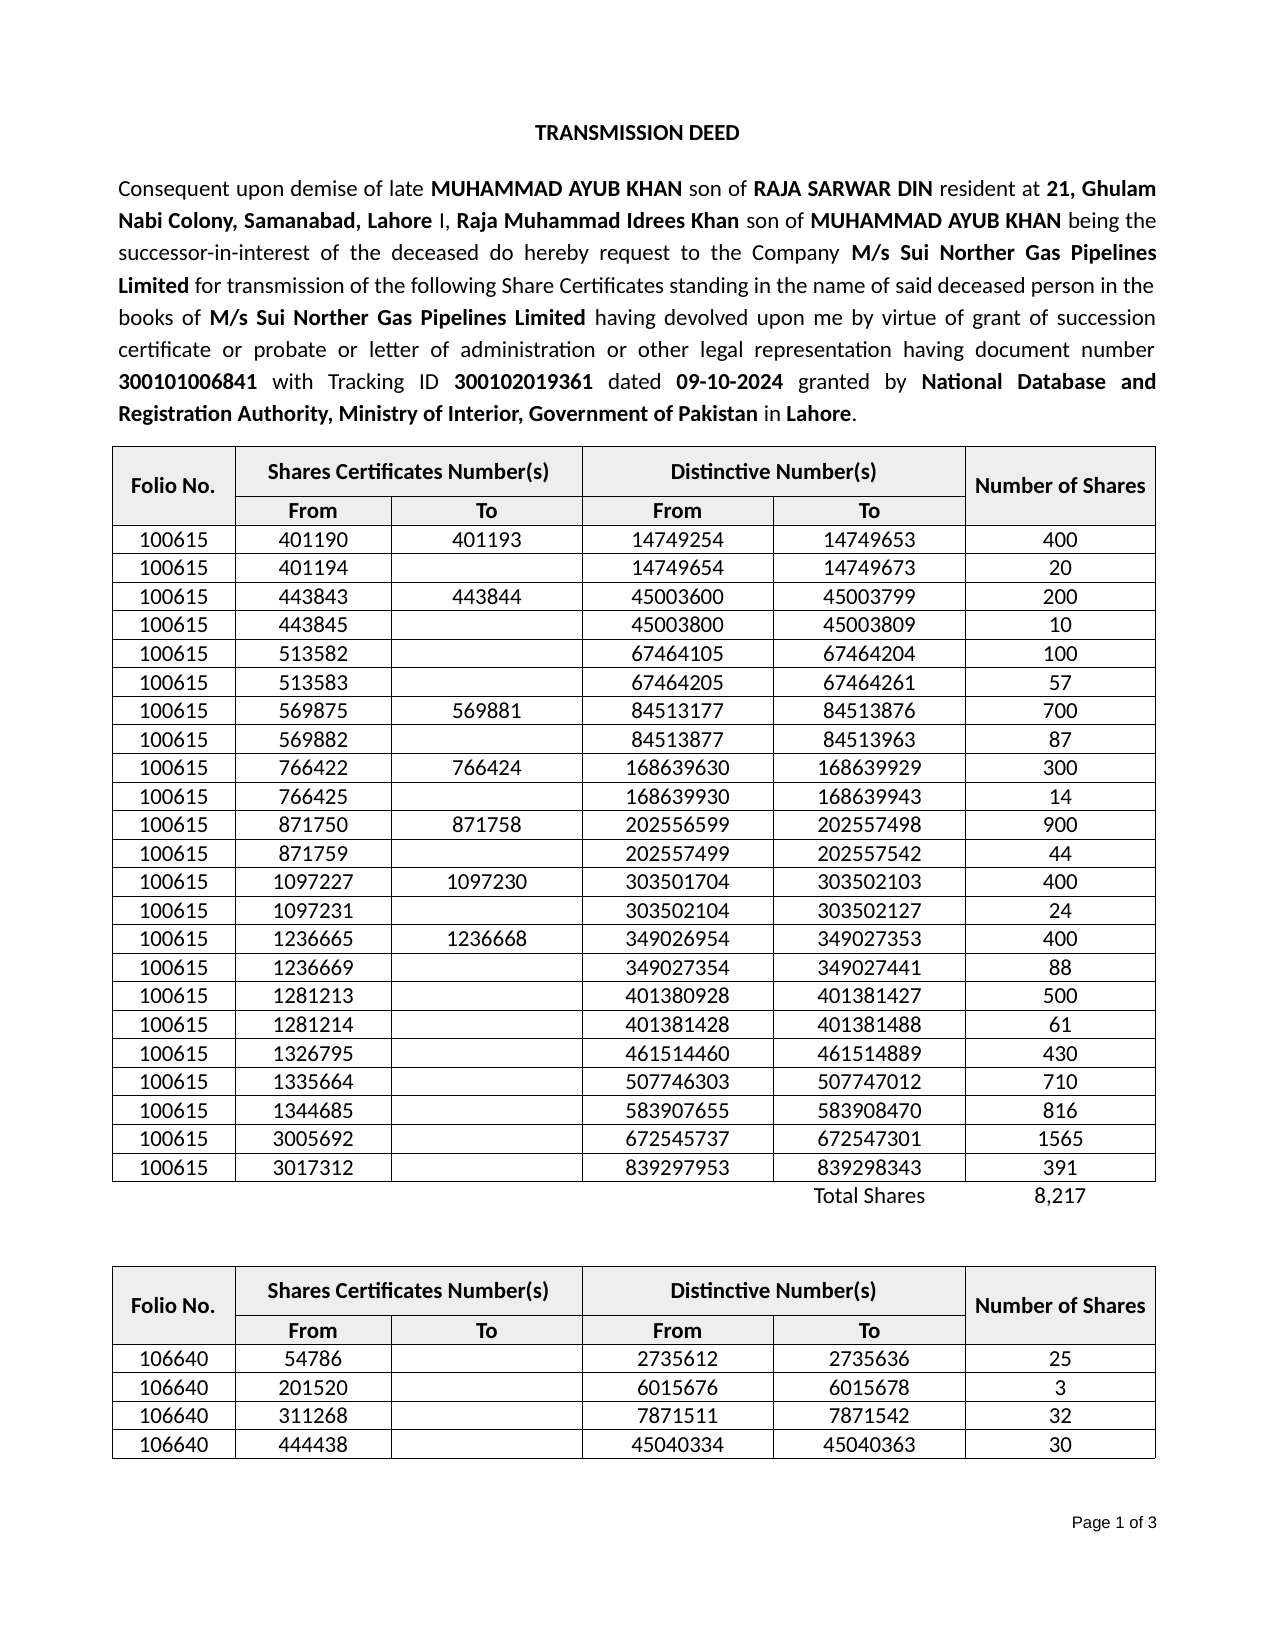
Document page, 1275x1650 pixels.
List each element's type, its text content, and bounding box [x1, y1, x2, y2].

table_cell 569882 [236, 725, 391, 753]
table_header Shares Certificates Number(s) [236, 447, 582, 496]
table_cell From [236, 1316, 391, 1344]
table_cell 168639930 [583, 783, 773, 810]
table_cell 461514889 [774, 1039, 965, 1067]
table_cell 401190 [236, 526, 391, 553]
table_cell 3005692 [236, 1125, 391, 1152]
table_cell To [774, 497, 965, 524]
table_cell 100615 [113, 982, 235, 1010]
table_cell [392, 640, 582, 667]
table_cell [582, 1182, 773, 1209]
table_cell [392, 954, 582, 981]
table_cell 54786 [236, 1345, 391, 1372]
table_cell [392, 1345, 582, 1372]
table_header Number of Shares [966, 1267, 1155, 1344]
table_cell 44 [966, 840, 1155, 867]
table_cell 14 [966, 783, 1155, 810]
table_cell 100615 [113, 725, 235, 753]
table_cell 569881 [392, 697, 582, 724]
table_header Folio No. [113, 1267, 235, 1344]
table_cell 3 [966, 1373, 1155, 1401]
table_cell 871758 [392, 811, 582, 838]
table_cell [392, 1011, 582, 1038]
table_cell To [392, 497, 582, 524]
table_header Shares Certificates Number(s) [236, 1267, 582, 1315]
table_cell 7871542 [774, 1402, 965, 1429]
table_cell 401380928 [583, 982, 773, 1010]
table_cell 349027441 [774, 954, 965, 981]
table_cell 303502103 [774, 868, 965, 896]
table_cell [392, 725, 582, 753]
table_cell 303502104 [583, 897, 773, 924]
table_cell [392, 840, 582, 867]
table_cell From [583, 497, 773, 524]
table_cell 10 [966, 611, 1155, 639]
table_cell 84513876 [774, 697, 965, 724]
table_cell [392, 1402, 582, 1429]
table_cell 8,217 [966, 1182, 1155, 1209]
table_cell 201520 [236, 1373, 391, 1401]
table_cell 1335664 [236, 1068, 391, 1095]
table_cell [392, 668, 582, 696]
table_cell From [583, 1316, 773, 1344]
table_cell 45003799 [774, 583, 965, 610]
table_cell 87 [966, 725, 1155, 753]
table_cell 14749254 [583, 526, 773, 553]
table_cell 1281214 [236, 1011, 391, 1038]
table_cell 61 [966, 1011, 1155, 1038]
table_cell 816 [966, 1096, 1155, 1124]
table_cell [392, 1125, 582, 1152]
table_cell [392, 982, 582, 1010]
table_cell 513583 [236, 668, 391, 696]
table_cell 401381428 [583, 1011, 773, 1038]
table_cell 6015676 [583, 1373, 773, 1401]
table_cell 84513877 [583, 725, 773, 753]
table_cell 1326795 [236, 1039, 391, 1067]
table_cell 1236668 [392, 925, 582, 953]
table_cell 168639630 [583, 754, 773, 781]
table_cell 202556599 [583, 811, 773, 838]
table_cell [112, 1182, 235, 1209]
table_cell 443843 [236, 583, 391, 610]
table_cell 202557498 [774, 811, 965, 838]
table_cell 24 [966, 897, 1155, 924]
table_cell 1565 [966, 1125, 1155, 1152]
table_header Distinctive Number(s) [583, 447, 965, 496]
table_header Folio No. [113, 447, 235, 524]
table_cell [392, 554, 582, 582]
table_cell 401381488 [774, 1011, 965, 1038]
table_cell 349027354 [583, 954, 773, 981]
table_cell 100615 [113, 1039, 235, 1067]
table_cell 100615 [113, 1096, 235, 1124]
table_cell 400 [966, 526, 1155, 553]
table_cell 443844 [392, 583, 582, 610]
table_cell 168639943 [774, 783, 965, 810]
table_cell 84513963 [774, 725, 965, 753]
table_cell 391 [966, 1154, 1155, 1181]
table_cell [392, 1068, 582, 1095]
table_cell 1097227 [236, 868, 391, 896]
table_cell 100615 [113, 668, 235, 696]
table_cell 766425 [236, 783, 391, 810]
table_cell [392, 1039, 582, 1067]
table_cell 200 [966, 583, 1155, 610]
table_cell 14749673 [774, 554, 965, 582]
table_cell 1236669 [236, 954, 391, 981]
table_cell 100 [966, 640, 1155, 667]
table_cell 100615 [113, 1011, 235, 1038]
table_cell 100615 [113, 897, 235, 924]
table_cell 100615 [113, 868, 235, 896]
table_cell 513582 [236, 640, 391, 667]
table_cell 45003600 [583, 583, 773, 610]
text TRANSMISSION DEED [118, 118, 1157, 146]
table_cell 303501704 [583, 868, 773, 896]
table_cell To [774, 1316, 965, 1344]
table_cell [392, 897, 582, 924]
table_cell 100615 [113, 554, 235, 582]
table_cell 100615 [113, 840, 235, 867]
table_cell 700 [966, 697, 1155, 724]
table_cell 839297953 [583, 1154, 773, 1181]
table_cell 349026954 [583, 925, 773, 953]
table_cell 766422 [236, 754, 391, 781]
table_cell 401381427 [774, 982, 965, 1010]
table_cell From [236, 497, 391, 524]
table_cell 100615 [113, 583, 235, 610]
table_cell 45040334 [583, 1430, 773, 1458]
table_cell 766424 [392, 754, 582, 781]
table_cell 45003800 [583, 611, 773, 639]
table_cell 507747012 [774, 1068, 965, 1095]
table_cell 88 [966, 954, 1155, 981]
table_header Number of Shares [966, 447, 1155, 524]
table_cell 871759 [236, 840, 391, 867]
table_cell 106640 [113, 1402, 235, 1429]
table_cell To [392, 1316, 582, 1344]
table_cell 6015678 [774, 1373, 965, 1401]
table_cell 672545737 [583, 1125, 773, 1152]
table_cell 1281213 [236, 982, 391, 1010]
table_cell 311268 [236, 1402, 391, 1429]
table_cell 3017312 [236, 1154, 391, 1181]
table_cell 100615 [113, 1154, 235, 1181]
table_cell 1344685 [236, 1096, 391, 1124]
table_cell 106640 [113, 1373, 235, 1401]
table_cell 2735612 [583, 1345, 773, 1372]
table_cell 7871511 [583, 1402, 773, 1429]
table_cell 839298343 [774, 1154, 965, 1181]
table_cell 300 [966, 754, 1155, 781]
table_cell 168639929 [774, 754, 965, 781]
table_cell 67464204 [774, 640, 965, 667]
table_cell 900 [966, 811, 1155, 838]
table_cell 30 [966, 1430, 1155, 1458]
table_cell 100615 [113, 754, 235, 781]
table_cell 349027353 [774, 925, 965, 953]
table_cell 500 [966, 982, 1155, 1010]
table_cell 106640 [113, 1345, 235, 1372]
table_cell 672547301 [774, 1125, 965, 1152]
table_cell 569875 [236, 697, 391, 724]
table_cell 100615 [113, 811, 235, 838]
table_cell 400 [966, 868, 1155, 896]
table_cell 106640 [113, 1430, 235, 1458]
table_cell 20 [966, 554, 1155, 582]
table_cell 100615 [113, 697, 235, 724]
table_cell 57 [966, 668, 1155, 696]
table_cell 444438 [236, 1430, 391, 1458]
table_cell 1236665 [236, 925, 391, 953]
table_cell 1097230 [392, 868, 582, 896]
table_cell 100615 [113, 954, 235, 981]
table_cell [235, 1182, 391, 1209]
table_cell 401193 [392, 526, 582, 553]
table_cell Total Shares [773, 1182, 966, 1209]
table_cell 84513177 [583, 697, 773, 724]
table_cell 100615 [113, 640, 235, 667]
text Consequent upon demise of late MUHAMMAD AYUB KHAN son of RAJA SARWAR DIN resident at 21, Ghulam Nabi Colony, Samanabad, Lahore I, Raja Muhammad Idrees Khan son of MUHAMMAD AYUB KHAN being the successor-in-interest of the deceased do hereby request to the Company M/s Sui Norther Gas Pipelines Limited for transmission of the following Share Certificates standing in the name of said deceased person in the books of M/s Sui Norther Gas Pipelines Limited having devolved upon me by virtue of grant of succession certificate or probate or letter of administration or other legal representation having document number 300101006841 with Tracking ID 300102019361 dated 09-10-2024 granted by National Database and Registration Authority, Ministry of Interior, Government of Pakistan in Lahore. [118, 174, 1157, 427]
table_cell 303502127 [774, 897, 965, 924]
table_cell 400 [966, 925, 1155, 953]
table_cell 507746303 [583, 1068, 773, 1095]
table_cell 871750 [236, 811, 391, 838]
table_cell [392, 1096, 582, 1124]
table_cell 1097231 [236, 897, 391, 924]
table_cell 67464261 [774, 668, 965, 696]
table_cell 14749654 [583, 554, 773, 582]
table_cell 25 [966, 1345, 1155, 1372]
table_cell 583907655 [583, 1096, 773, 1124]
table_cell 32 [966, 1402, 1155, 1429]
table_cell 2735636 [774, 1345, 965, 1372]
table_cell 202557542 [774, 840, 965, 867]
table_cell 710 [966, 1068, 1155, 1095]
table_cell 100615 [113, 611, 235, 639]
table_cell 430 [966, 1039, 1155, 1067]
table_cell 67464105 [583, 640, 773, 667]
table_cell 583908470 [774, 1096, 965, 1124]
table_cell 100615 [113, 1125, 235, 1152]
table_cell 45040363 [774, 1430, 965, 1458]
table_cell 100615 [113, 526, 235, 553]
table_cell 202557499 [583, 840, 773, 867]
table_cell 100615 [113, 925, 235, 953]
table_cell [392, 1430, 582, 1458]
table_cell 45003809 [774, 611, 965, 639]
table_cell 14749653 [774, 526, 965, 553]
table_cell 461514460 [583, 1039, 773, 1067]
table_cell 401194 [236, 554, 391, 582]
table_cell 443845 [236, 611, 391, 639]
table_cell [391, 1182, 582, 1209]
table_cell [392, 1154, 582, 1181]
table_cell 100615 [113, 1068, 235, 1095]
table_cell 67464205 [583, 668, 773, 696]
table_cell 100615 [113, 783, 235, 810]
table_header Distinctive Number(s) [583, 1267, 965, 1315]
table_cell [392, 783, 582, 810]
table_cell [392, 1373, 582, 1401]
table_cell [392, 611, 582, 639]
